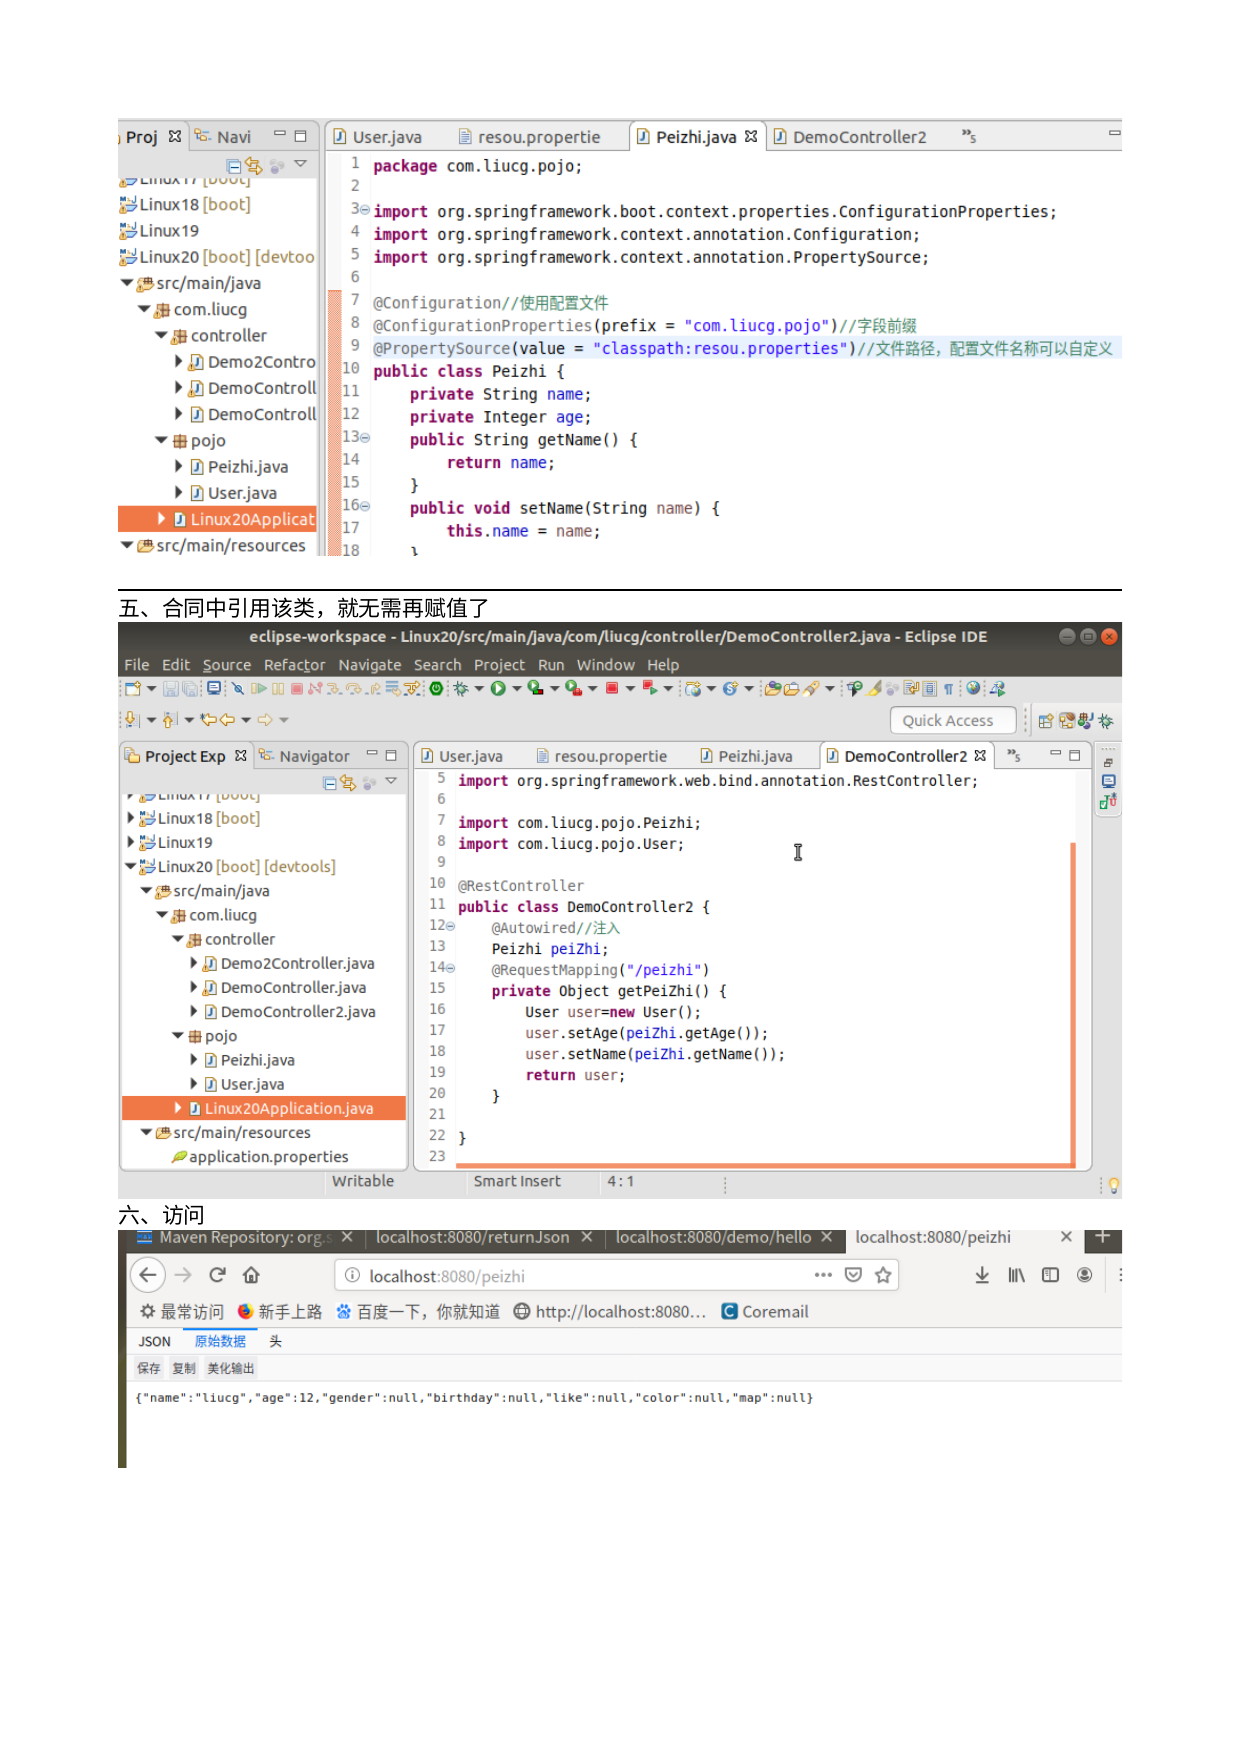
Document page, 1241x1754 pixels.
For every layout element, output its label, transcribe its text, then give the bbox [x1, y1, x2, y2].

text 五、合同中引用该类，就无需再赋值了 [118, 591, 1122, 622]
text 六、访问 [118, 1199, 1122, 1230]
picture [118, 118, 1123, 556]
picture [118, 1230, 1123, 1468]
picture [118, 622, 1123, 1199]
